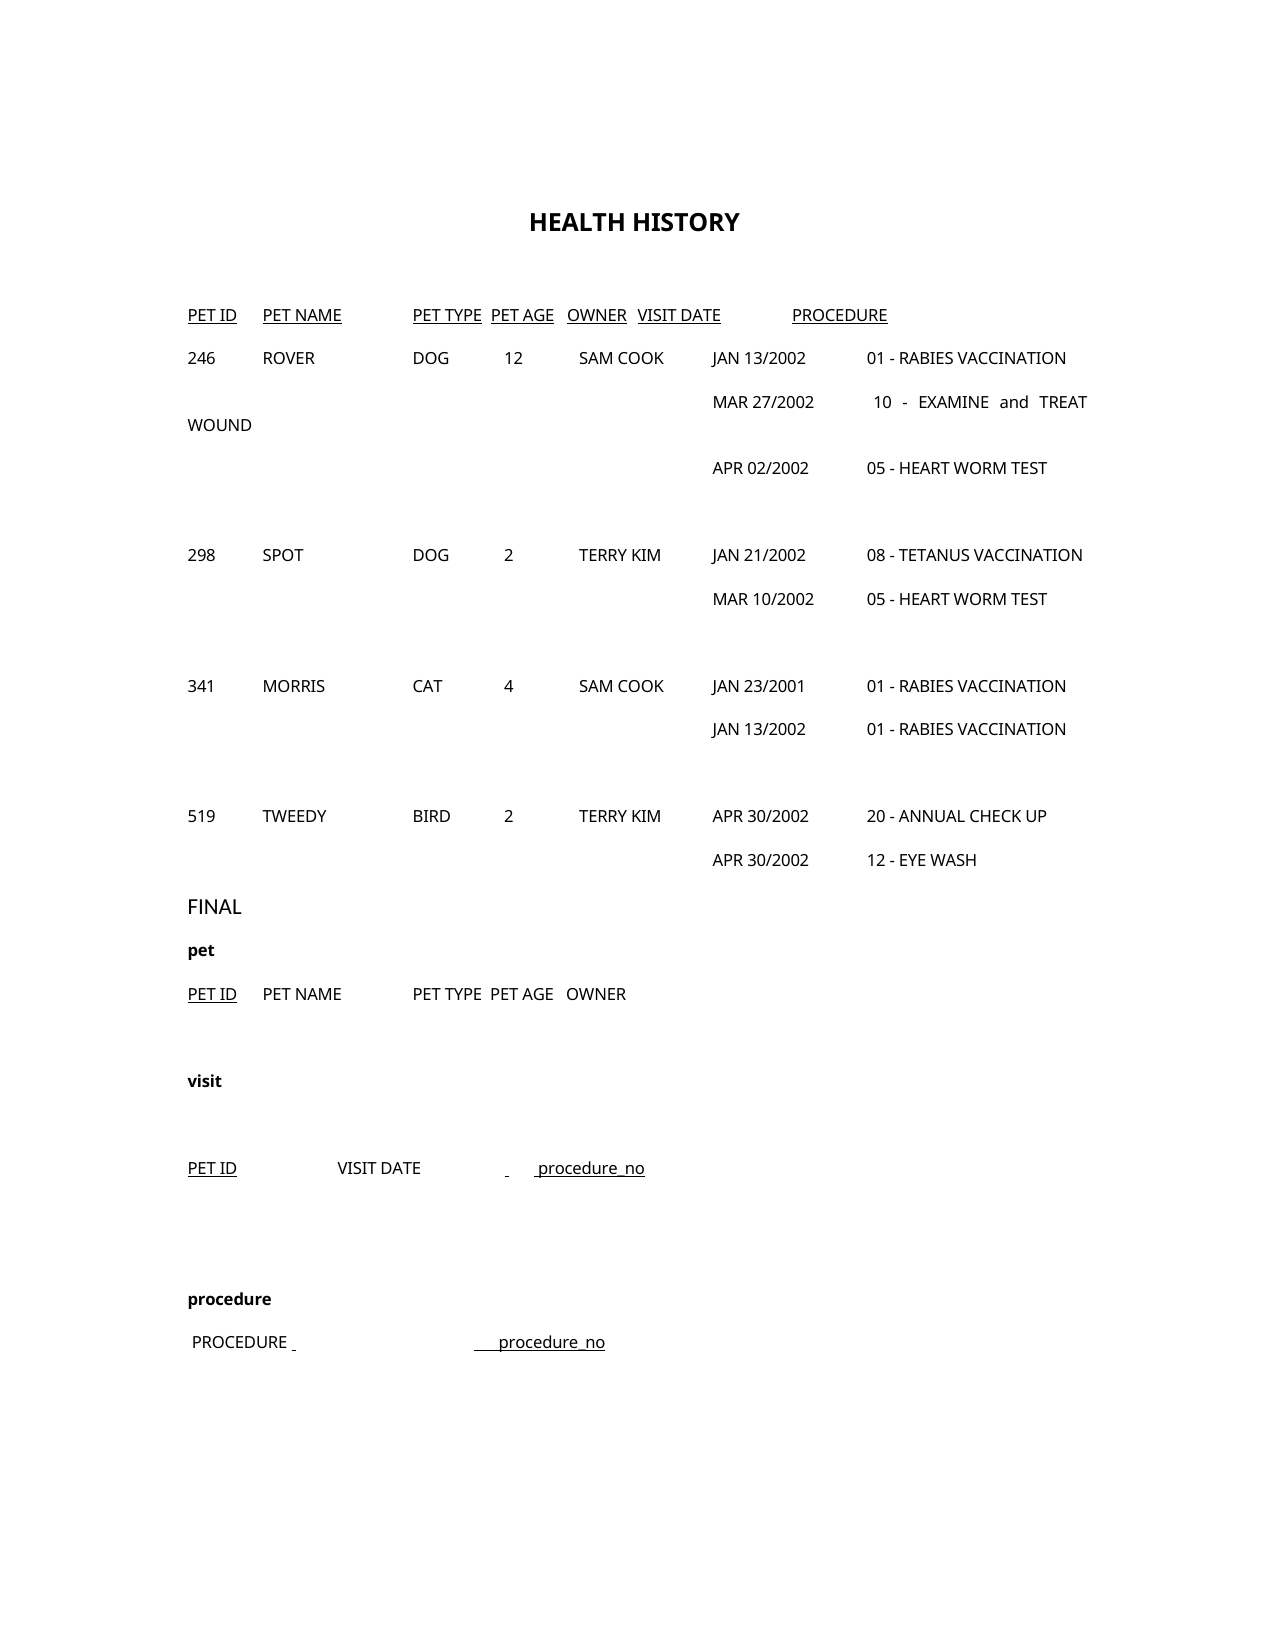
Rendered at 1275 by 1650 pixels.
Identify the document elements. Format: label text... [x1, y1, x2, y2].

text APR 02/2002 05 - HEART WORM TEST [187, 457, 1087, 479]
text PET ID PET NAME PET TYPE PET AGE OWNER VISIT DATE PROCEDURE [187, 303, 1087, 326]
text PET ID PET NAME PET TYPE PET AGE OWNER [187, 982, 1087, 1005]
text PROCEDURE procedure_no [187, 1331, 1087, 1353]
text 519 TWEEDY BIRD 2 TERRY KIM APR 30/2002 20 - ANNUAL CHECK UP [187, 805, 1087, 828]
text pet [187, 939, 1087, 962]
text PET ID VISIT DATE procedure_no [187, 1157, 1087, 1179]
text procedure [187, 1287, 1087, 1310]
text 341 MORRIS CAT 4 SAM COOK JAN 23/2001 01 - RABIES VACCINATION [187, 674, 1087, 697]
text 246 ROVER DOG 12 SAM COOK JAN 13/2002 01 - RABIES VACCINATION [187, 347, 1087, 369]
text JAN 13/2002 01 - RABIES VACCINATION [187, 718, 1087, 741]
text APR 30/2002 12 - EYE WASH [187, 848, 1087, 871]
text visit [187, 1069, 1087, 1092]
text FINAL [187, 892, 1087, 920]
text 298 SPOT DOG 2 TERRY KIM JAN 21/2002 08 - TETANUS VACCINATION [187, 544, 1087, 566]
text MAR 27/2002 10 - EXAMINE and TREAT WOUND [187, 390, 1087, 436]
text HEALTH HISTORY [187, 205, 1087, 239]
text MAR 10/2002 05 - HEART WORM TEST [187, 587, 1087, 610]
